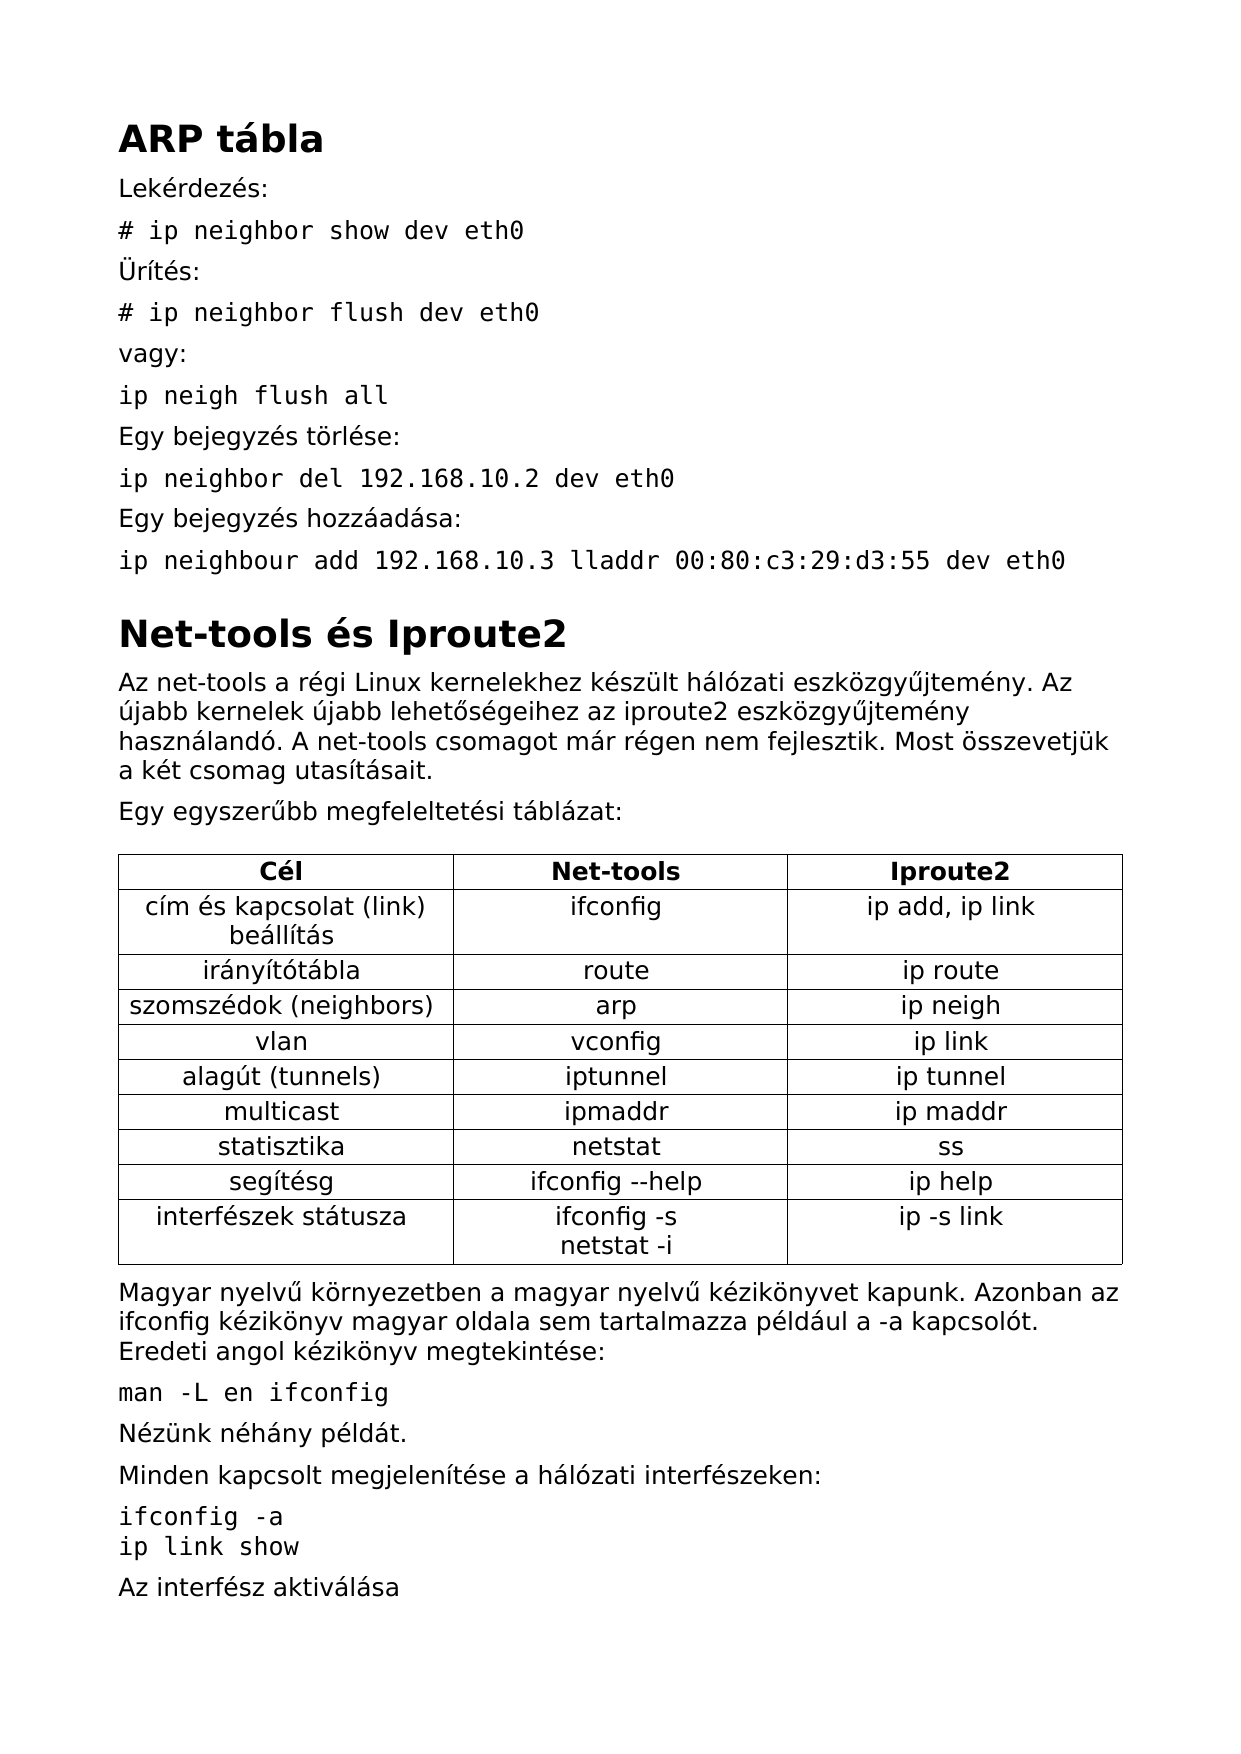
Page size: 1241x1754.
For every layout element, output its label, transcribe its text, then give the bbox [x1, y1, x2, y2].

table_cell ifconfig [454, 890, 787, 953]
table_cell segítésg [119, 1165, 453, 1199]
table_cell ip help [788, 1165, 1122, 1199]
text Magyar nyelvű környezetben a magyar nyelvű kézikönyvet kapunk. Azonban az ifconfig kézikönyv magyar oldala sem tartalmazza például a -a kapcsolót. Eredeti angol kézikönyv megtekintése: [118, 1278, 1122, 1366]
text ip neighbor del 192.168.10.2 dev eth0 [118, 464, 1122, 493]
text vagy: [118, 339, 1122, 369]
table_cell vlan [119, 1025, 453, 1059]
table_cell route [454, 955, 787, 988]
text ip neighbour add 192.168.10.3 lladdr 00:80:c3:29:d3:55 dev eth0 [118, 546, 1122, 576]
text # ip neighbor flush dev eth0 [118, 298, 1122, 328]
table_header Net-tools [454, 855, 787, 889]
subtitle ARP tábla [118, 118, 1122, 162]
text ifconfig -a ip link show [118, 1503, 1122, 1561]
table_cell alagút (tunnels) [119, 1060, 453, 1094]
table_cell vconfig [454, 1025, 787, 1059]
subtitle Net-tools és Iproute2 [118, 612, 1122, 656]
table_cell ip link [788, 1025, 1122, 1059]
table_cell ss [788, 1130, 1122, 1164]
table_cell iptunnel [454, 1060, 787, 1094]
table_cell ip tunnel [788, 1060, 1122, 1094]
text Az interfész aktiválása [118, 1573, 1122, 1602]
text Egy egyszerűbb megfeleltetési táblázat: [118, 798, 1122, 827]
table_header Iproute2 [788, 855, 1122, 889]
table_cell ifconfig --help [454, 1165, 787, 1199]
text Lekérdezés: [118, 174, 1122, 203]
table_cell ip neigh [788, 990, 1122, 1024]
table_cell arp [454, 990, 787, 1024]
text ip neigh flush all [118, 381, 1122, 410]
table_cell szomszédok (neighbors) [119, 990, 453, 1024]
text Az net-tools a régi Linux kernelekhez készült hálózati eszközgyűjtemény. Az újabb kernelek újabb lehetőségeihez az iproute2 eszközgyűjtemény használandó. A net-tools csomagot már régen nem fejlesztik. Most összevetjük a két csomag utasításait. [118, 668, 1122, 785]
table_cell multicast [119, 1095, 453, 1129]
table_header Cél [119, 855, 453, 889]
table_cell cím és kapcsolat (link) beállítás [119, 890, 453, 953]
table_cell statisztika [119, 1130, 453, 1164]
text man -L en ifconfig [118, 1378, 1122, 1407]
text Egy bejegyzés törlése: [118, 422, 1122, 451]
table_cell netstat [454, 1130, 787, 1164]
table_cell ipmaddr [454, 1095, 787, 1129]
table_cell ip -s link [788, 1200, 1122, 1263]
text Egy bejegyzés hozzáadása: [118, 505, 1122, 534]
table_cell irányítótábla [119, 955, 453, 988]
table_cell ip route [788, 955, 1122, 988]
text Minden kapcsolt megjelenítése a hálózati interfészeken: [118, 1461, 1122, 1490]
text # ip neighbor show dev eth0 [118, 216, 1122, 245]
text Nézünk néhány példát. [118, 1419, 1122, 1448]
table_cell ip maddr [788, 1095, 1122, 1129]
table_cell ifconfig -s netstat -i [454, 1200, 787, 1263]
text Ürítés: [118, 257, 1122, 286]
table_cell ip add, ip link [788, 890, 1122, 953]
table_cell interfészek státusza [119, 1200, 453, 1263]
